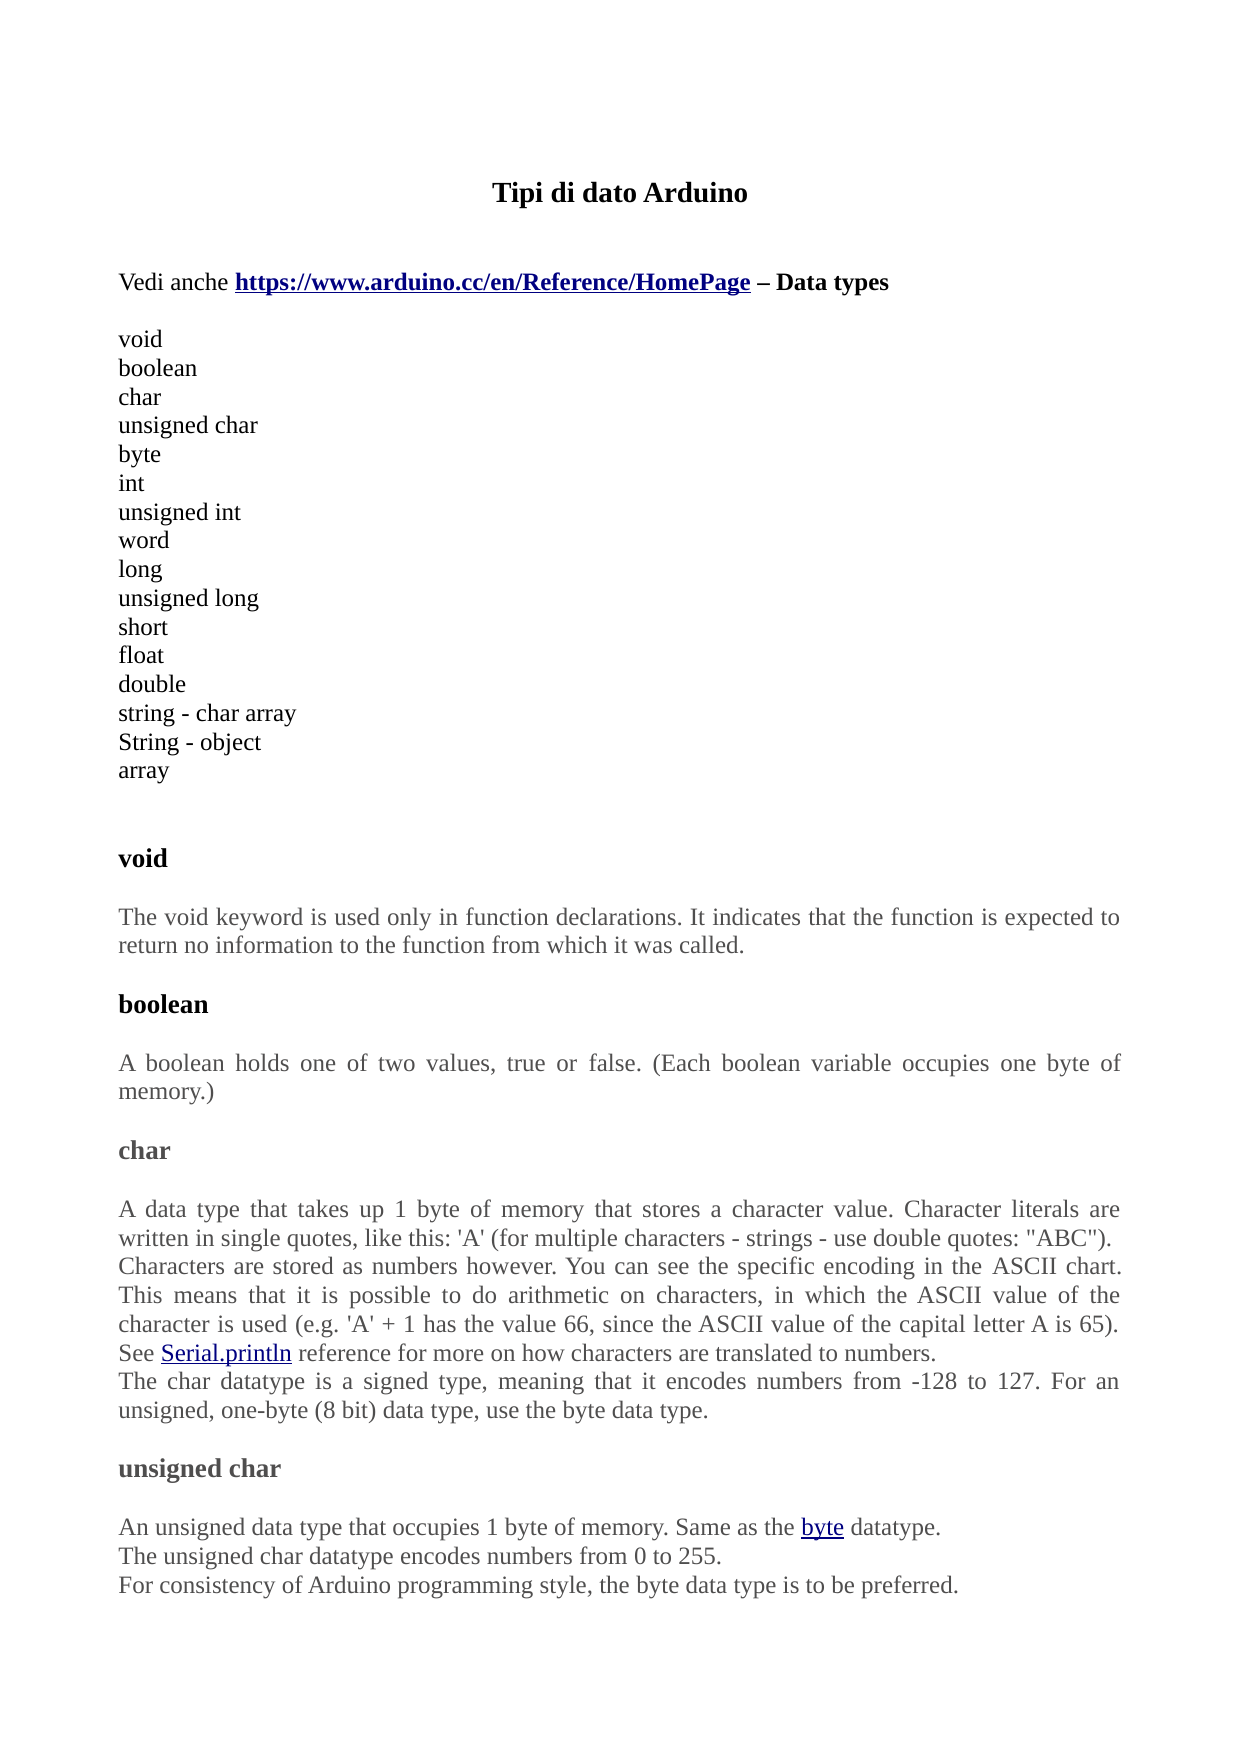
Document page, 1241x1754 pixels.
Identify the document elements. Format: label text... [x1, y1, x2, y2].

text string - char array [118, 698, 1122, 727]
text unsigned char [118, 410, 1122, 439]
text float [118, 640, 1122, 669]
text For consistency of Arduino programming style, the byte data type is to be preferred. [118, 1570, 1122, 1599]
text byte [118, 439, 1122, 468]
text double [118, 669, 1122, 698]
text A data type that takes up 1 byte of memory that stores a character value. Character literals are written in single quotes, like this: 'A' (for multiple characters - strings - use double quotes: "ABC"). [118, 1194, 1122, 1251]
text String - object [118, 727, 1122, 755]
text char [118, 1134, 1122, 1165]
text The char datatype is a signed type, meaning that it encodes numbers from -128 to 127. For an unsigned, one-byte (8 bit) data type, use the byte data type. [118, 1366, 1122, 1424]
text unsigned int [118, 497, 1122, 525]
text Characters are stored as numbers however. You can see the specific encoding in the ASCII chart. This means that it is possible to do arithmetic on characters, in which the ASCII value of the character is used (e.g. 'A' + 1 has the value 66, since the ASCII value of the capital letter A is 65). See Serial.println reference for more on how characters are translated to numbers. [118, 1251, 1122, 1366]
text An unsigned data type that occupies 1 byte of memory. Same as the byte datatype. [118, 1512, 1122, 1541]
text int [118, 468, 1122, 497]
text void [118, 324, 1122, 353]
text A boolean holds one of two values, true or false. (Each boolean variable occupies one byte of memory.) [118, 1048, 1122, 1105]
text short [118, 612, 1122, 640]
text boolean [118, 988, 1122, 1019]
text void [118, 842, 1122, 873]
text word [118, 525, 1122, 554]
text unsigned char [118, 1453, 1122, 1484]
text array [118, 755, 1122, 784]
text unsigned long [118, 583, 1122, 612]
text The void keyword is used only in function declarations. It indicates that the function is expected to return no information to the function from which it was called. [118, 902, 1122, 959]
text The unsigned char datatype encodes numbers from 0 to 255. [118, 1541, 1122, 1570]
text boolean [118, 353, 1122, 382]
text Vedi anche https://www.arduino.cc/en/Reference/HomePage – Data types [118, 267, 1122, 295]
text long [118, 554, 1122, 583]
text Tipi di dato Arduino [118, 176, 1122, 209]
text char [118, 382, 1122, 410]
